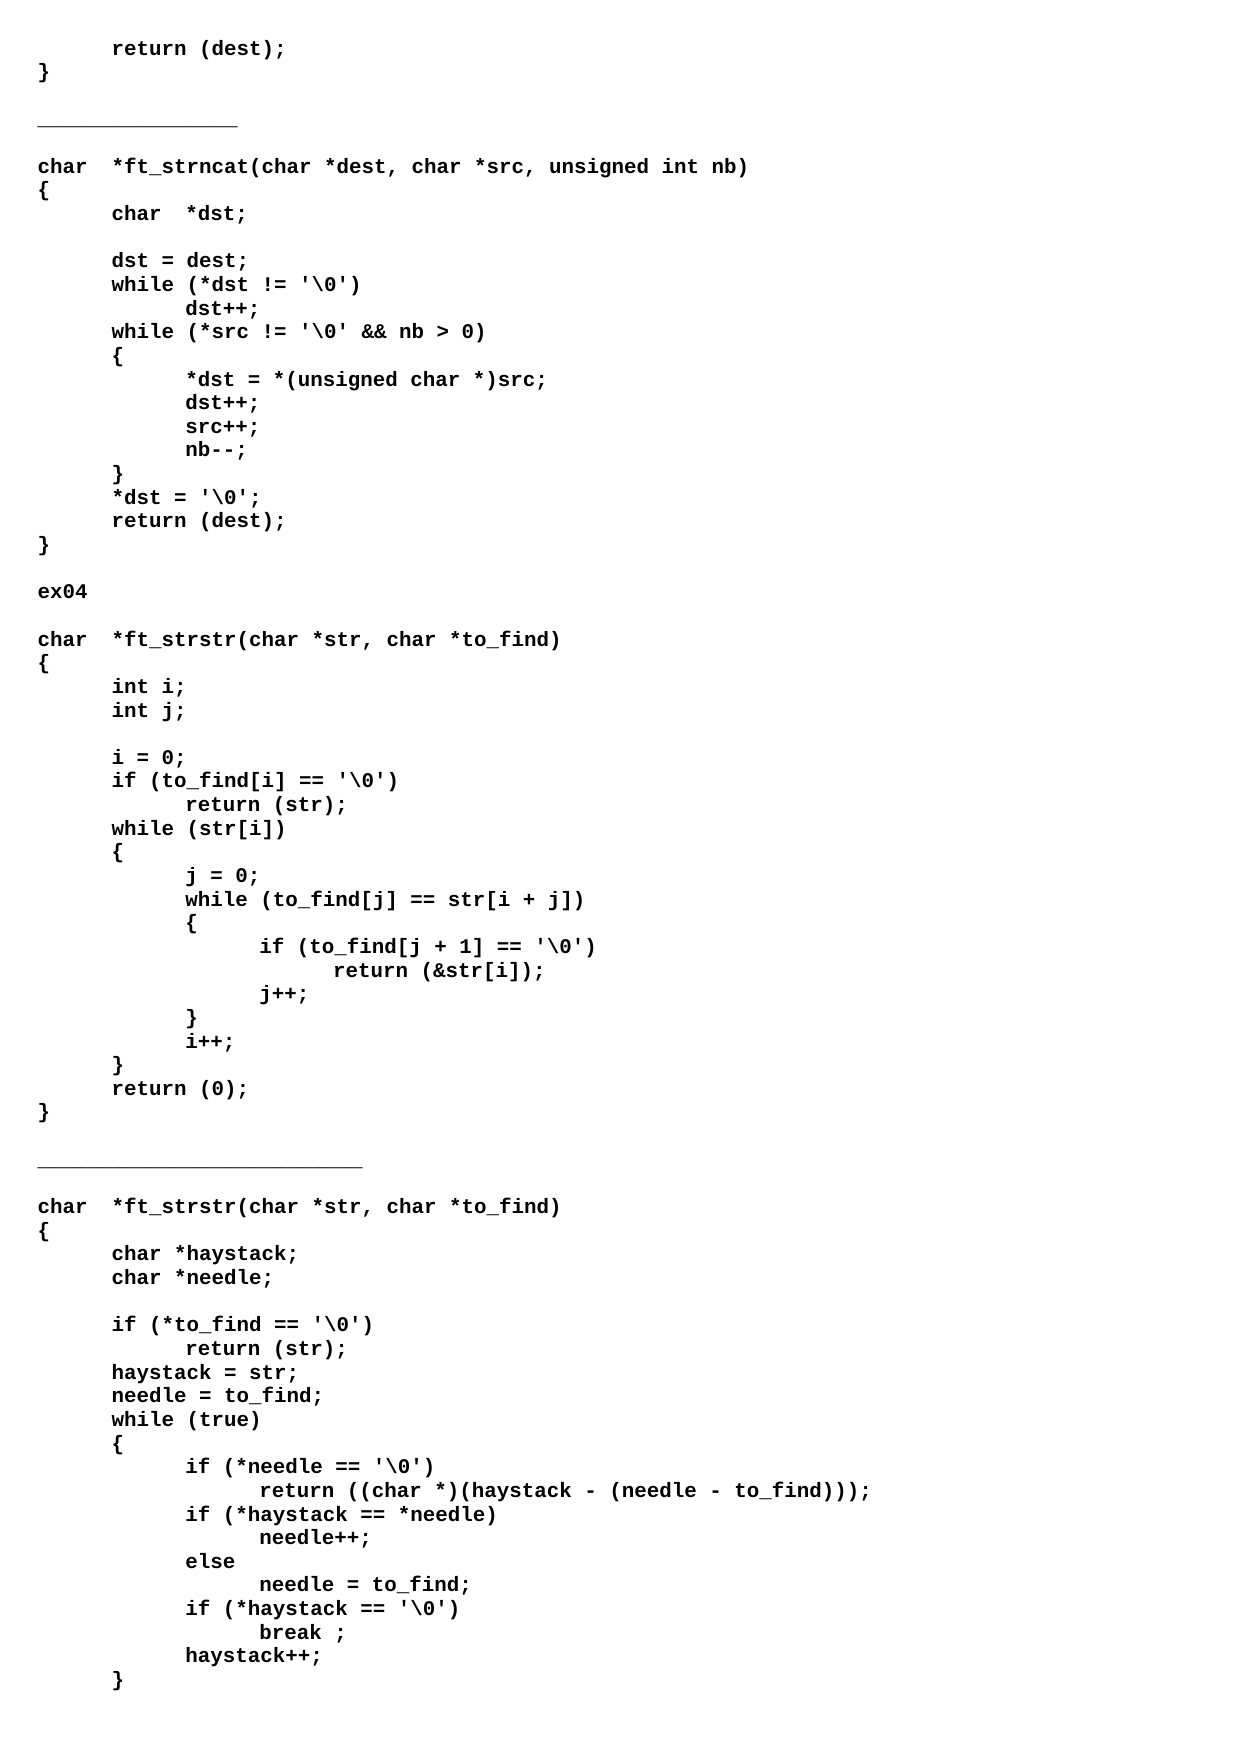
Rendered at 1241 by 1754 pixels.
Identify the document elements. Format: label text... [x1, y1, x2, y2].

text return (&str[i]); [37, 960, 1122, 983]
text if (*to_find == '\0') [37, 1314, 1122, 1338]
text { [37, 841, 1122, 865]
text i = 0; [37, 747, 1122, 771]
text ex04 [37, 581, 1122, 605]
text int i; [37, 676, 1122, 699]
text } [37, 1054, 1122, 1078]
text return (dest); [37, 37, 1122, 61]
text } [37, 534, 1122, 558]
text return (str); [37, 794, 1122, 818]
text while (to_find[j] == str[i + j]) [37, 889, 1122, 912]
text haystack++; [37, 1645, 1122, 1669]
text *dst = '\0'; [37, 487, 1122, 510]
text { [37, 345, 1122, 368]
text } [37, 463, 1122, 487]
text needle++; [37, 1527, 1122, 1551]
text return (dest); [37, 510, 1122, 534]
text } [37, 1007, 1122, 1031]
text { [37, 1433, 1122, 1456]
text int j; [37, 699, 1122, 723]
text dst++; [37, 298, 1122, 321]
text char *dst; [37, 203, 1122, 227]
text while (*src != '\0' && nb > 0) [37, 321, 1122, 345]
text src++; [37, 416, 1122, 439]
text char *haystack; [37, 1243, 1122, 1267]
text if (to_find[j + 1] == '\0') [37, 936, 1122, 960]
text return ((char *)(haystack - (needle - to_find))); [37, 1480, 1122, 1503]
text if (*haystack == *needle) [37, 1503, 1122, 1527]
text char *ft_strstr(char *str, char *to_find) [37, 629, 1122, 652]
text *dst = *(unsigned char *)src; [37, 368, 1122, 392]
text break ; [37, 1622, 1122, 1645]
text { [37, 179, 1122, 203]
text if (*needle == '\0') [37, 1456, 1122, 1480]
text needle = to_find; [37, 1385, 1122, 1409]
text while (*dst != '\0') [37, 274, 1122, 298]
text if (*haystack == '\0') [37, 1598, 1122, 1622]
text char *needle; [37, 1267, 1122, 1291]
text while (str[i]) [37, 818, 1122, 841]
text char *ft_strstr(char *str, char *to_find) [37, 1196, 1122, 1220]
text { [37, 912, 1122, 936]
text } [37, 61, 1122, 85]
text { [37, 652, 1122, 676]
text i++; [37, 1031, 1122, 1054]
text j++; [37, 983, 1122, 1007]
text haystack = str; [37, 1362, 1122, 1385]
text __________________________ [37, 1149, 1122, 1172]
text dst++; [37, 392, 1122, 416]
text while (true) [37, 1409, 1122, 1433]
text needle = to_find; [37, 1574, 1122, 1598]
text char *ft_strncat(char *dest, char *src, unsigned int nb) [37, 156, 1122, 179]
text dst = dest; [37, 250, 1122, 274]
text if (to_find[i] == '\0') [37, 771, 1122, 794]
text else [37, 1551, 1122, 1574]
text nb--; [37, 439, 1122, 463]
text { [37, 1220, 1122, 1243]
text j = 0; [37, 865, 1122, 889]
text return (0); [37, 1078, 1122, 1102]
text ________________ [37, 108, 1122, 132]
text } [37, 1669, 1122, 1693]
text return (str); [37, 1338, 1122, 1362]
text } [37, 1102, 1122, 1125]
